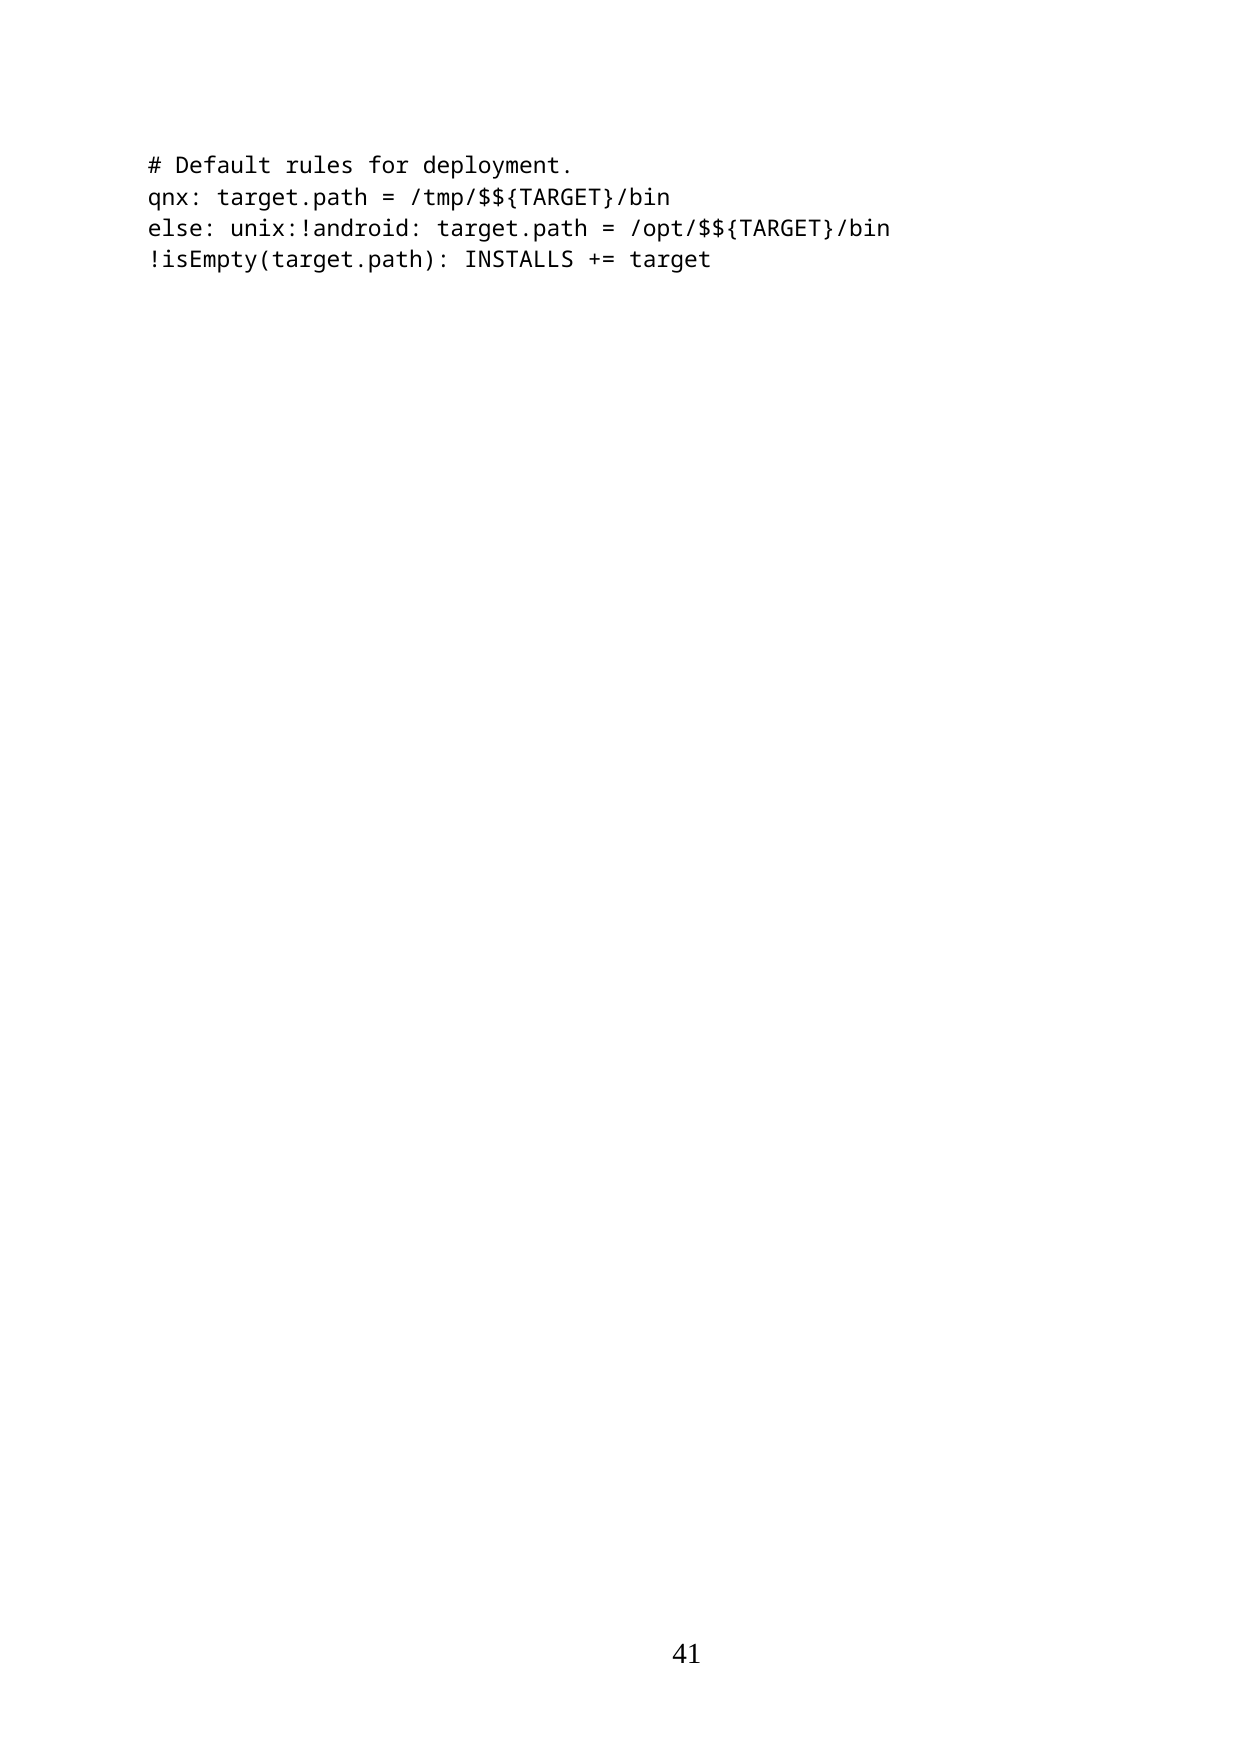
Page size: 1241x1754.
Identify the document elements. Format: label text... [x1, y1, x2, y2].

text else: unix:!android: target.path = /opt/$${TARGET}/bin [148, 212, 1152, 243]
text # Default rules for deployment. [148, 149, 1152, 181]
text qnx: target.path = /tmp/$${TARGET}/bin [148, 181, 1152, 212]
text !isEmpty(target.path): INSTALLS += target [148, 243, 1152, 274]
